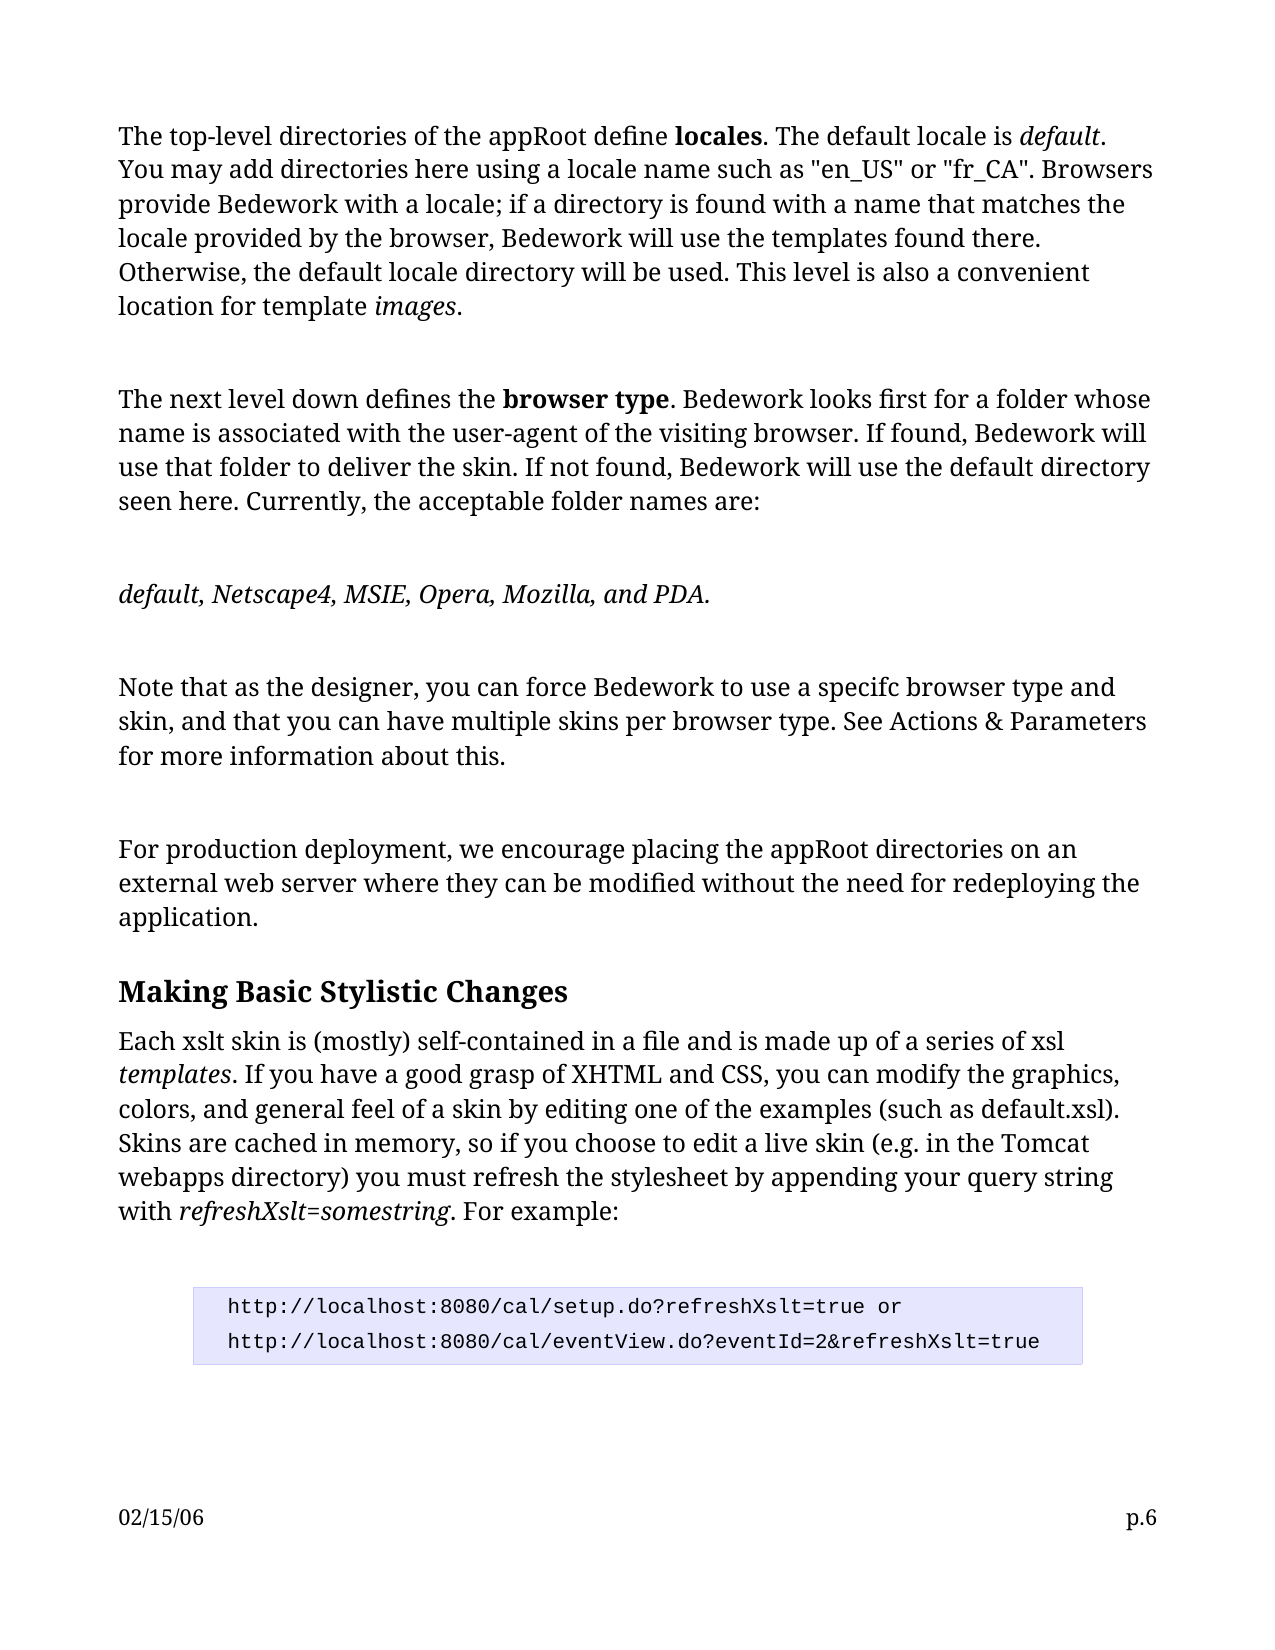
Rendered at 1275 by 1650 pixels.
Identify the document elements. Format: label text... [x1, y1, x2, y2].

text Note that as the designer, you can force Bedework to use a specifc browser type and skin, and that you can have multiple skins per browser type. See Actions & Parameters for more information about this. [118, 670, 1157, 772]
text default, Netscape4, MSIE, Opera, Mozilla, and PDA. [118, 577, 1157, 611]
subtitle Making Basic Stylistic Changes [118, 971, 1157, 1011]
text For production deployment, we encourage placing the appRoot directories on an external web server where they can be modified without the need for redeploying the application. [118, 831, 1157, 933]
text The next level down defines the browser type. Bedework looks first for a folder whose name is associated with the user-agent of the visiting browser. If found, Bedework will use that folder to deliver the skin. If not found, Bedework will use the default directory seen here. Currently, the acceptable folder names are: [118, 382, 1157, 518]
text http://localhost:8080/cal/setup.do?refreshXslt=true or [194, 1288, 1082, 1319]
text Each xslt skin is (mostly) self-contained in a file and is made up of a series of xsl templates. If you have a good grasp of XHTML and CSS, you can modify the graphics, colors, and general feel of a skin by editing one of the examples (such as default.xsl). Skins are cached in memory, so if you choose to edit a live skin (e.g. in the Tomcat webapps directory) you must refresh the stylesheet by appending your query string with refreshXslt=somestring. For example: [118, 1023, 1157, 1227]
text http://localhost:8080/cal/eventView.do?eventId=2&refreshXslt=true [194, 1322, 1082, 1364]
text The top-level directories of the appRoot define locales. The default locale is default. You may add directories here using a locale name such as "en_US" or "fr_CA". Browsers provide Bedework with a locale; if a directory is found with a name that matches the locale provided by the browser, Bedework will use the templates found there. Otherwise, the default locale directory will be used. This level is also a convenient location for template images. [118, 118, 1157, 322]
